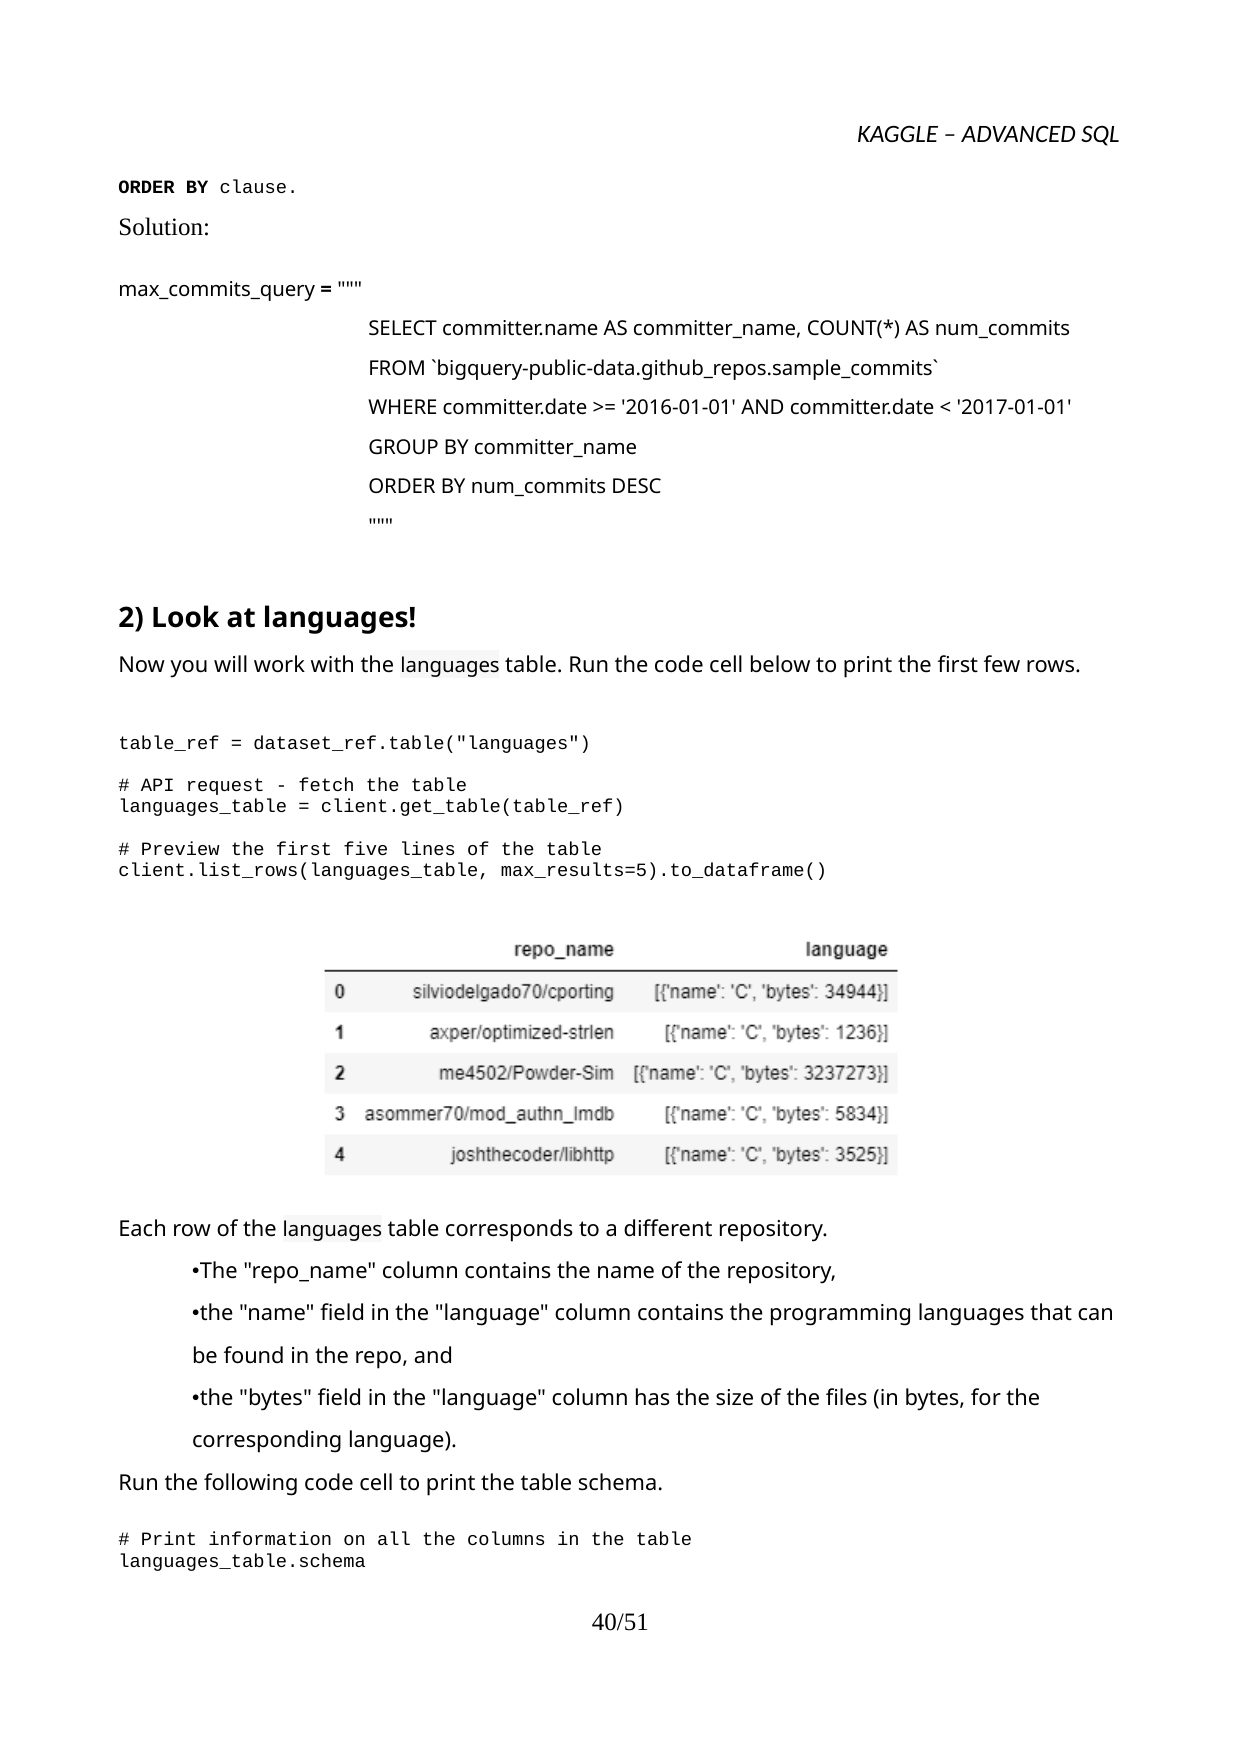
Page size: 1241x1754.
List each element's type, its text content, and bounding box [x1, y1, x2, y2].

text ORDER BY num_commits DESC [118, 472, 1122, 500]
text WHERE committer.date >= '2016-01-01' AND committer.date < '2017-01-01' [118, 393, 1122, 421]
subtitle 2) Look at languages! [118, 598, 1122, 636]
text Each row of the languages table corresponds to a different repository. [118, 903, 1122, 1243]
text SELECT committer.name AS committer_name, COUNT(*) AS num_commits [118, 313, 1122, 341]
text """ [118, 512, 1122, 540]
list the "name" field in the "language" column contains the programming languages that can be found in the repo, and [118, 1297, 1122, 1369]
list the "bytes" field in the "language" column has the size of the files (in bytes, for the corresponding language). [118, 1382, 1122, 1454]
text ORDER BY clause. [118, 178, 1122, 199]
text languages_table = client.get_table(table_ref) [118, 797, 1122, 818]
text max_commits_query = """ [118, 274, 1122, 302]
picture [314, 903, 926, 1213]
text languages_table.schema [118, 1551, 1122, 1573]
text # API request - fetch the table [118, 776, 1122, 797]
text GROUP BY committer_name [118, 432, 1122, 461]
text table_ref = dataset_ref.table("languages") [118, 733, 1122, 755]
text FROM `bigquery-public-data.github_repos.sample_commits` [118, 353, 1122, 381]
text # Preview the first five lines of the table [118, 840, 1122, 861]
list The "repo_name" column contains the name of the repository, [118, 1255, 1122, 1285]
text client.list_rows(languages_table, max_results=5).to_dataframe() [118, 861, 1122, 882]
text Now you will work with the languages table. Run the code cell below to print the first few rows. [118, 649, 1122, 678]
text # Print information on all the columns in the table [118, 1530, 1122, 1551]
text Run the following code cell to print the table schema. [118, 1467, 1122, 1496]
text Solution: [118, 212, 1122, 241]
